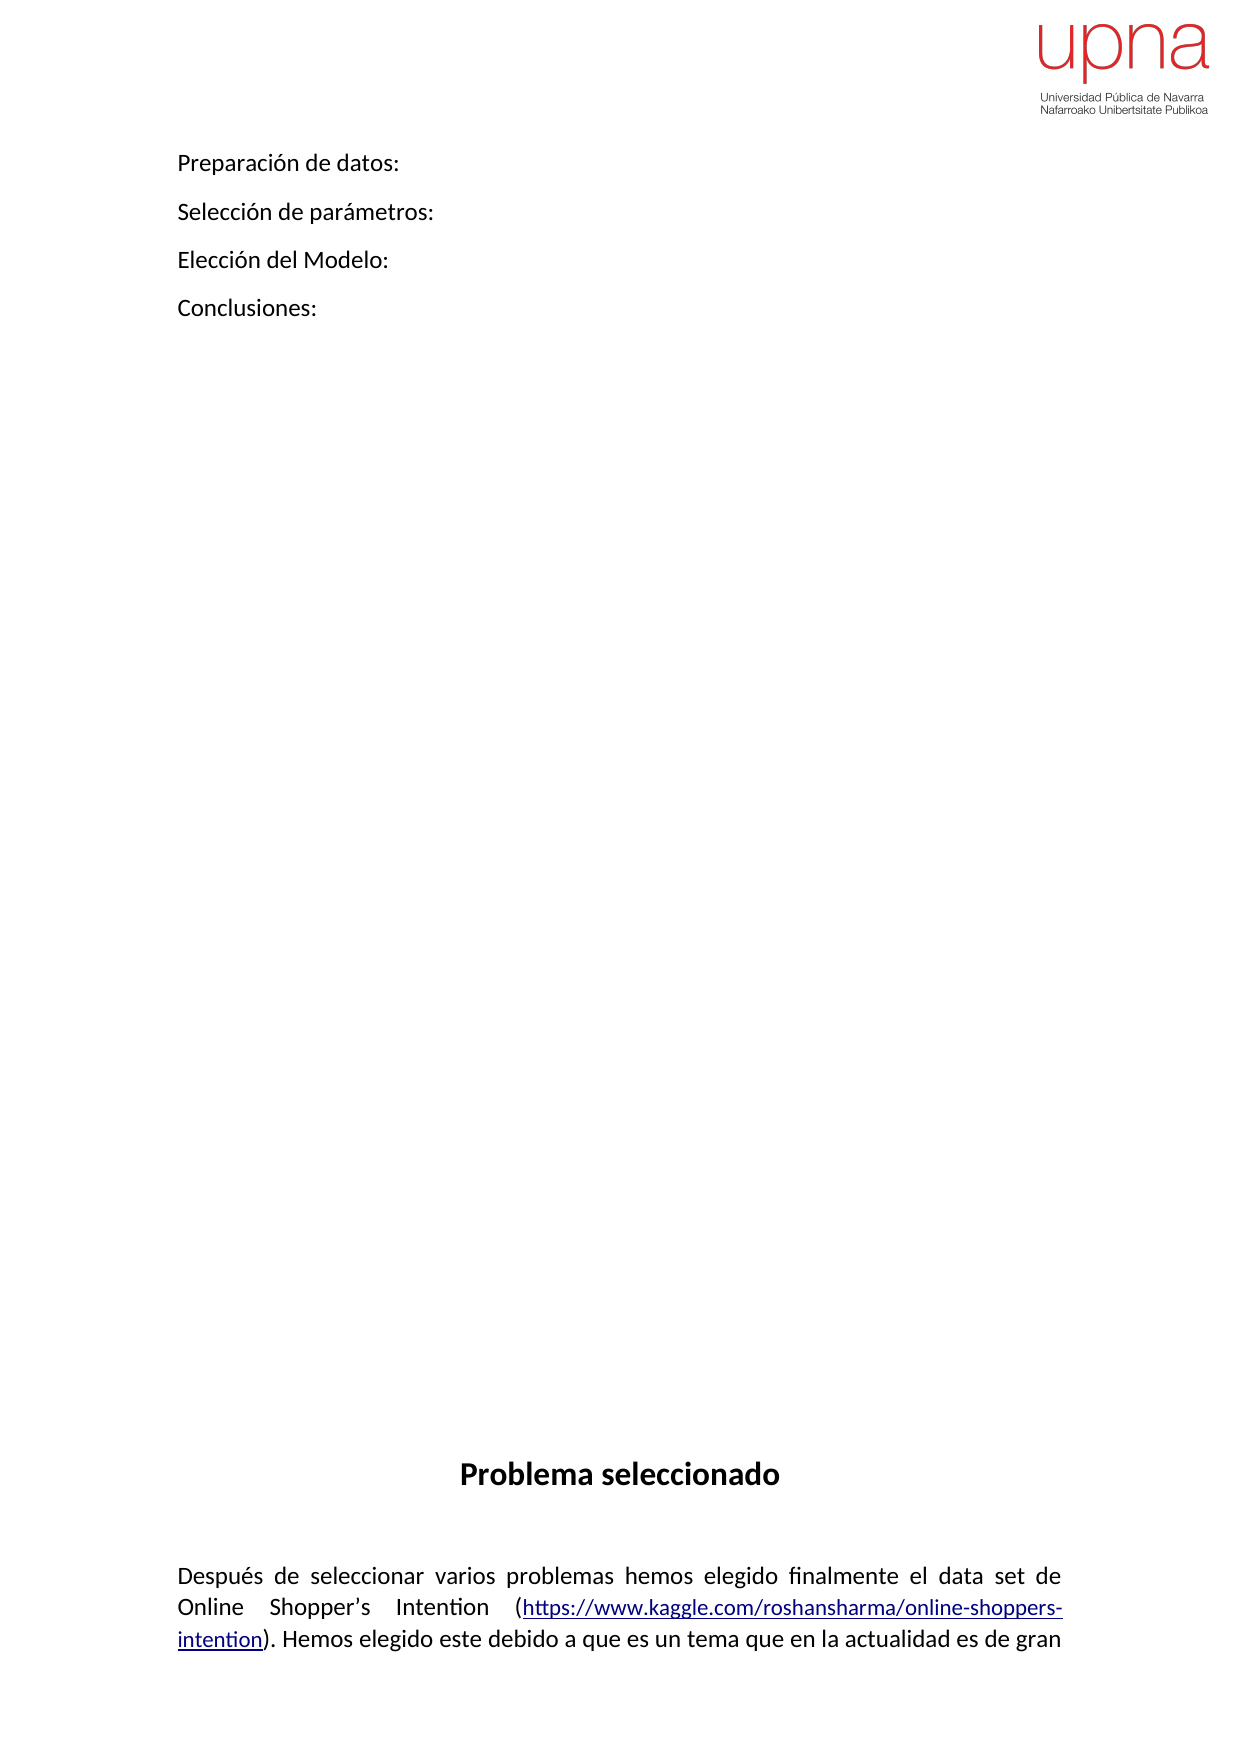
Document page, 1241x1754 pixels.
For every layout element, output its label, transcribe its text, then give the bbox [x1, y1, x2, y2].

text Después de seleccionar varios problemas hemos elegido finalmente el data set de Online Shopper’s Intention (https://www.kaggle.com/roshansharma/online-shoppers-intention). Hemos elegido este debido a que es un tema que en la actualidad es de gran [177, 1560, 1063, 1654]
text Elección del Modelo: [177, 244, 1063, 275]
text Selección de parámetros: [177, 196, 1063, 226]
text Conclusiones: [177, 293, 1063, 323]
text Problema seleccionado [177, 1453, 1063, 1493]
text Preparación de datos: [177, 148, 1063, 178]
